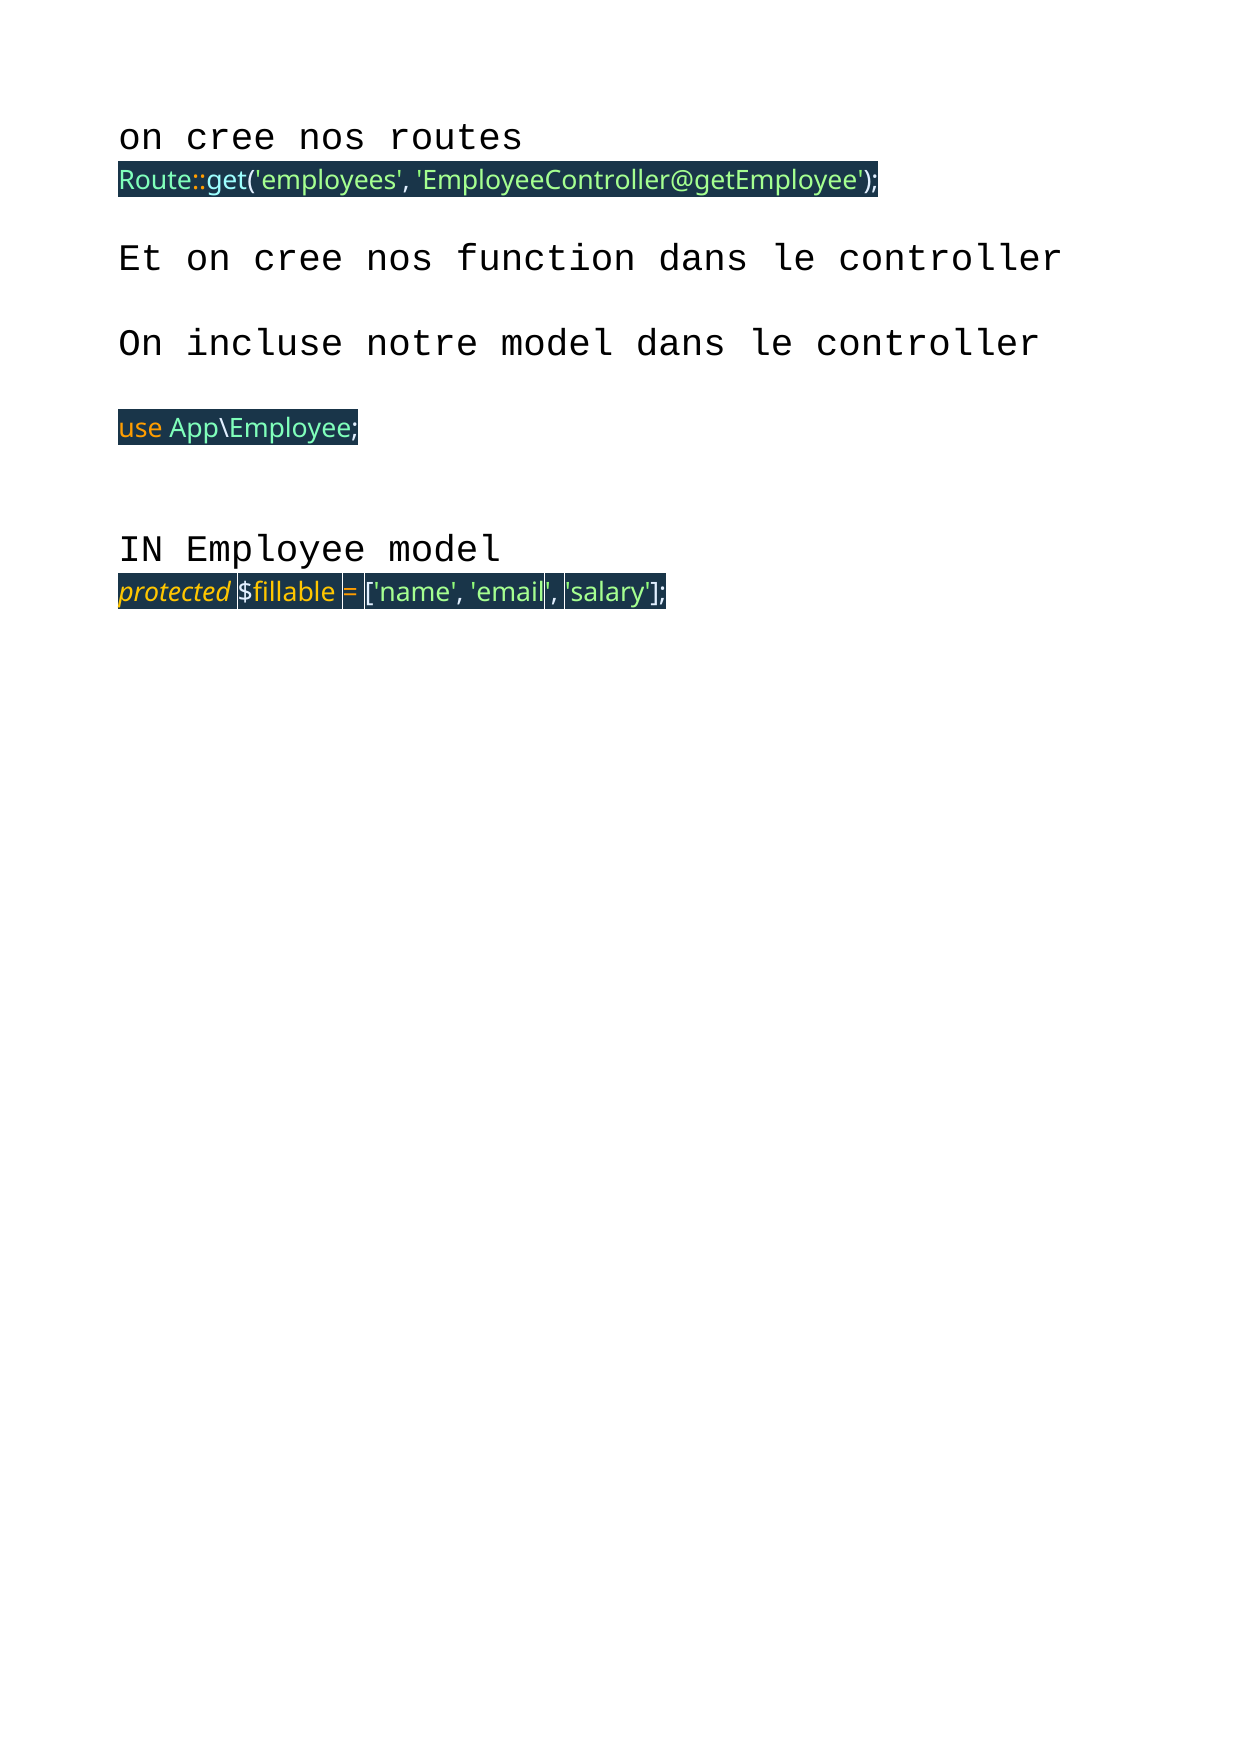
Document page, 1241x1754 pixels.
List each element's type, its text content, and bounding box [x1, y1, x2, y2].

text use App\Employee; [118, 409, 1122, 445]
text IN Employee model [118, 530, 1122, 573]
text on cree nos routes [118, 118, 1122, 161]
text On incluse notre model dans le controller [118, 324, 1122, 367]
text protected $fillable = ['name', 'email', 'salary']; [118, 573, 1122, 609]
text Et on cree nos function dans le controller [118, 239, 1122, 282]
text Route::get('employees', 'EmployeeController@getEmployee'); [118, 161, 1122, 197]
